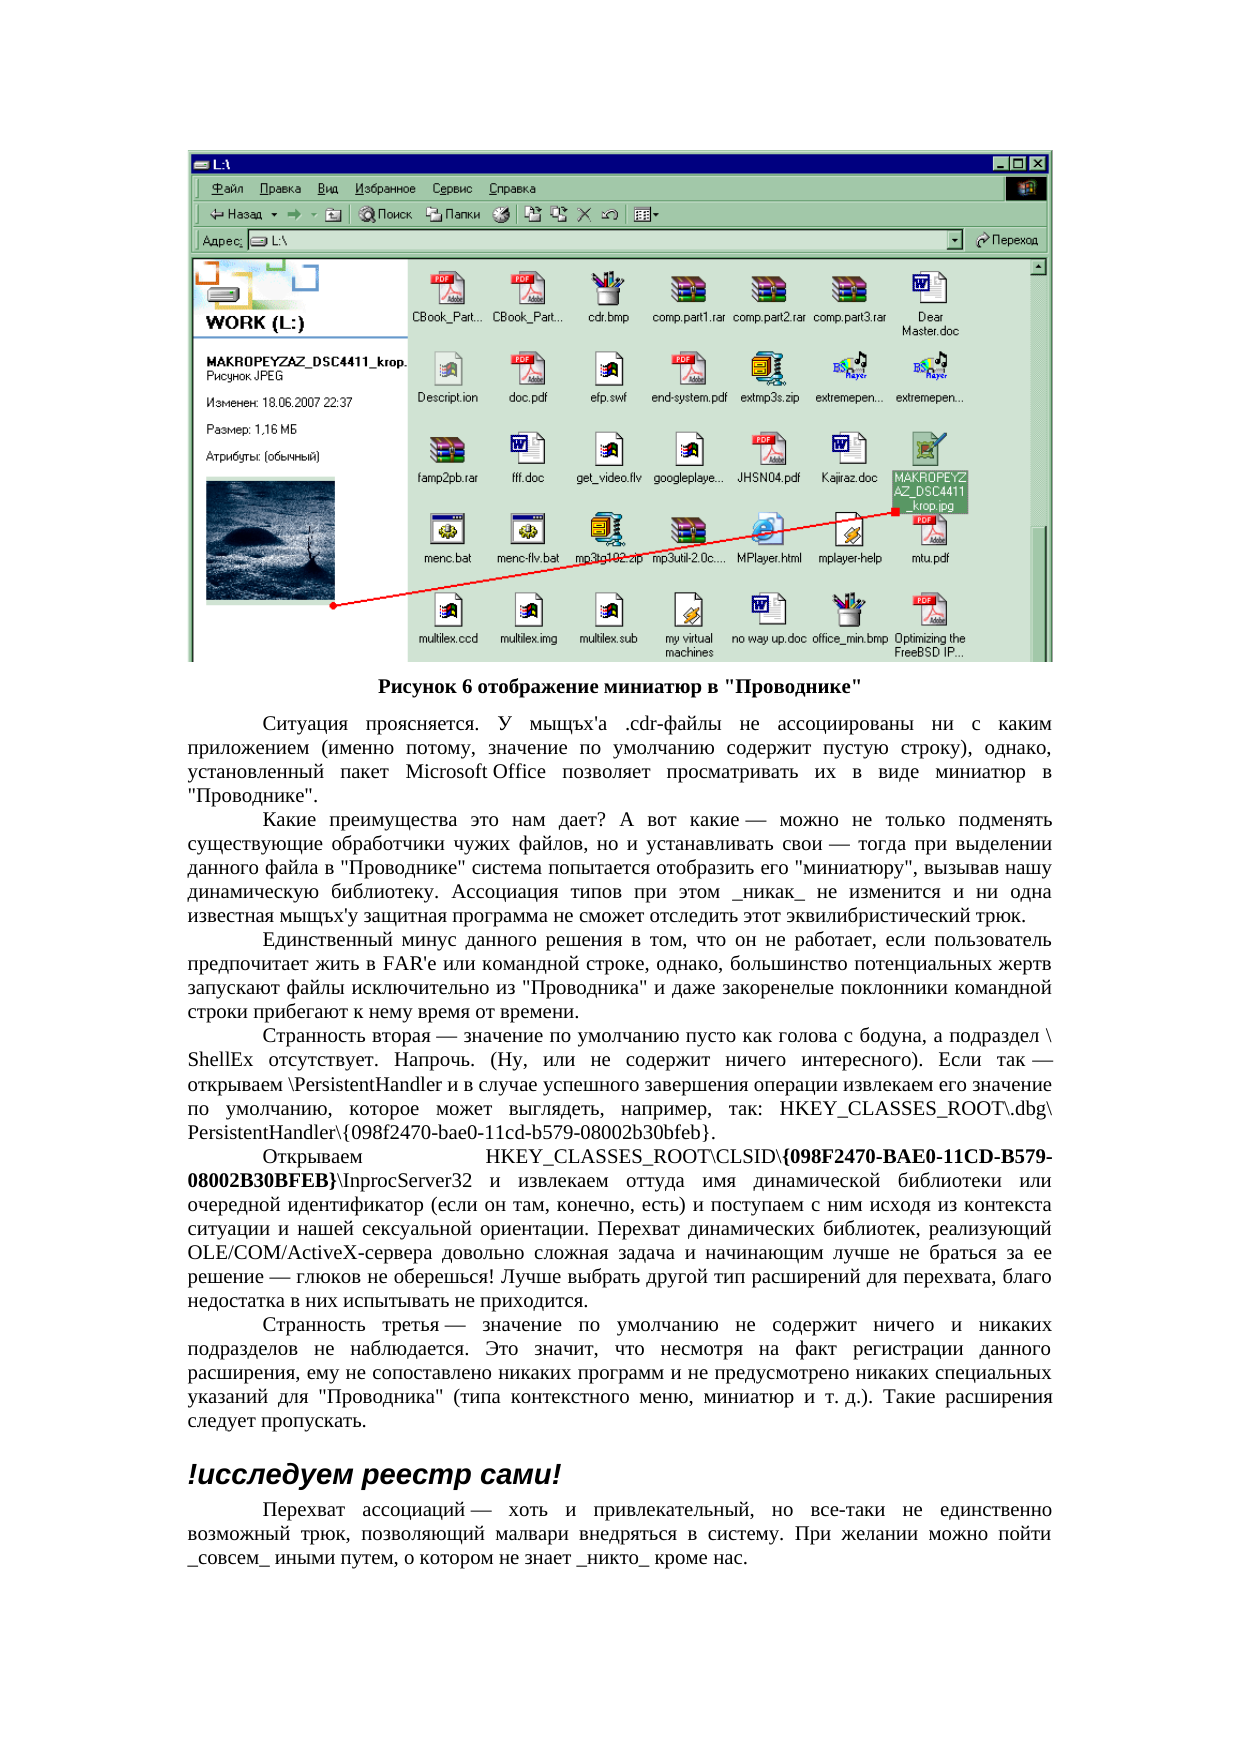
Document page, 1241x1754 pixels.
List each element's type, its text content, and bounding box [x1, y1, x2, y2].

text Единственный минус данного решения в том, что он не работает, если пользователь предпочитает жить в FAR'е или командной строке, однако, большинство потенциальных жертв запускают файлы исключительно из "Проводника" и даже закоренелые поклонники командной строки прибегают к нему время от времени. [187, 927, 1053, 1023]
text Рисунок 6 отображение миниатюр в "Проводнике" [187, 674, 1053, 698]
subtitle !исследуем реестр сами! [187, 1457, 1053, 1491]
text Ситуация проясняется. У мыщъх'а .cdr-файлы не ассоциированы ни с каким приложением (именно потому, значение по умолчанию содержит пустую строку), однако, установленный пакет Microsoft Office позволяет просматривать их в виде миниатюр в "Проводнике". [187, 711, 1053, 807]
text Странность вторая — значение по умолчанию пусто как голова с бодуна, а подраздел \ShellEx отсутствует. Напрочь. (Ну, или не содержит ничего интересного). Если так — открываем \PersistentHandler и в случае успешного завершения операции извлекаем его значение по умолчанию, которое может выглядеть, например, так: HKEY_CLASSES_ROOT\.dbg\PersistentHandler\{098f2470-bae0-11cd-b579-08002b30bfeb}. [187, 1023, 1053, 1144]
picture [187, 150, 1053, 662]
text Странность третья — значение по умолчанию не содержит ничего и никаких подразделов не наблюдается. Это значит, что несмотря на факт регистрации данного расширения, ему не сопоставлено никаких программ и не предусмотрено никаких специальных указаний для "Проводника" (типа контекстного меню, миниатюр и т. д.). Такие расширения следует пропускать. [187, 1312, 1053, 1432]
text Открываем HKEY_CLASSES_ROOT\CLSID\{098F2470-BAE0-11CD-B579-08002B30BFEB}\InprocServer32 и извлекаем оттуда имя динамической библиотеки или очередной идентификатор (если он там, конечно, есть) и поступаем с ним исходя из контекста ситуации и нашей сексуальной ориентации. Перехват динамических библиотек, реализующий OLE/COM/ActiveX-сервера довольно сложная задача и начинающим лучше не браться за ее решение — глюков не оберешься! Лучше выбрать другой тип расширений для перехвата, благо недостатка в них испытывать не приходится. [187, 1144, 1053, 1312]
text Перехват ассоциаций — хоть и привлекательный, но все-таки не единственно возможный трюк, позволяющий малвари внедряться в систему. При желании можно пойти _совсем_ иными путем, о котором не знает _никто_ кроме нас. [187, 1497, 1053, 1569]
text Какие преимущества это нам дает? А вот какие — можно не только подменять существующие обработчики чужих файлов, но и устанавливать свои — тогда при выделении данного файла в "Проводнике" система попытается отобразить его "миниатюру", вызывав нашу динамическую библиотеку. Ассоциация типов при этом _никак_ не изменится и ни одна известная мыщъх'у защитная программа не сможет отследить этот эквилибристический трюк. [187, 807, 1053, 927]
